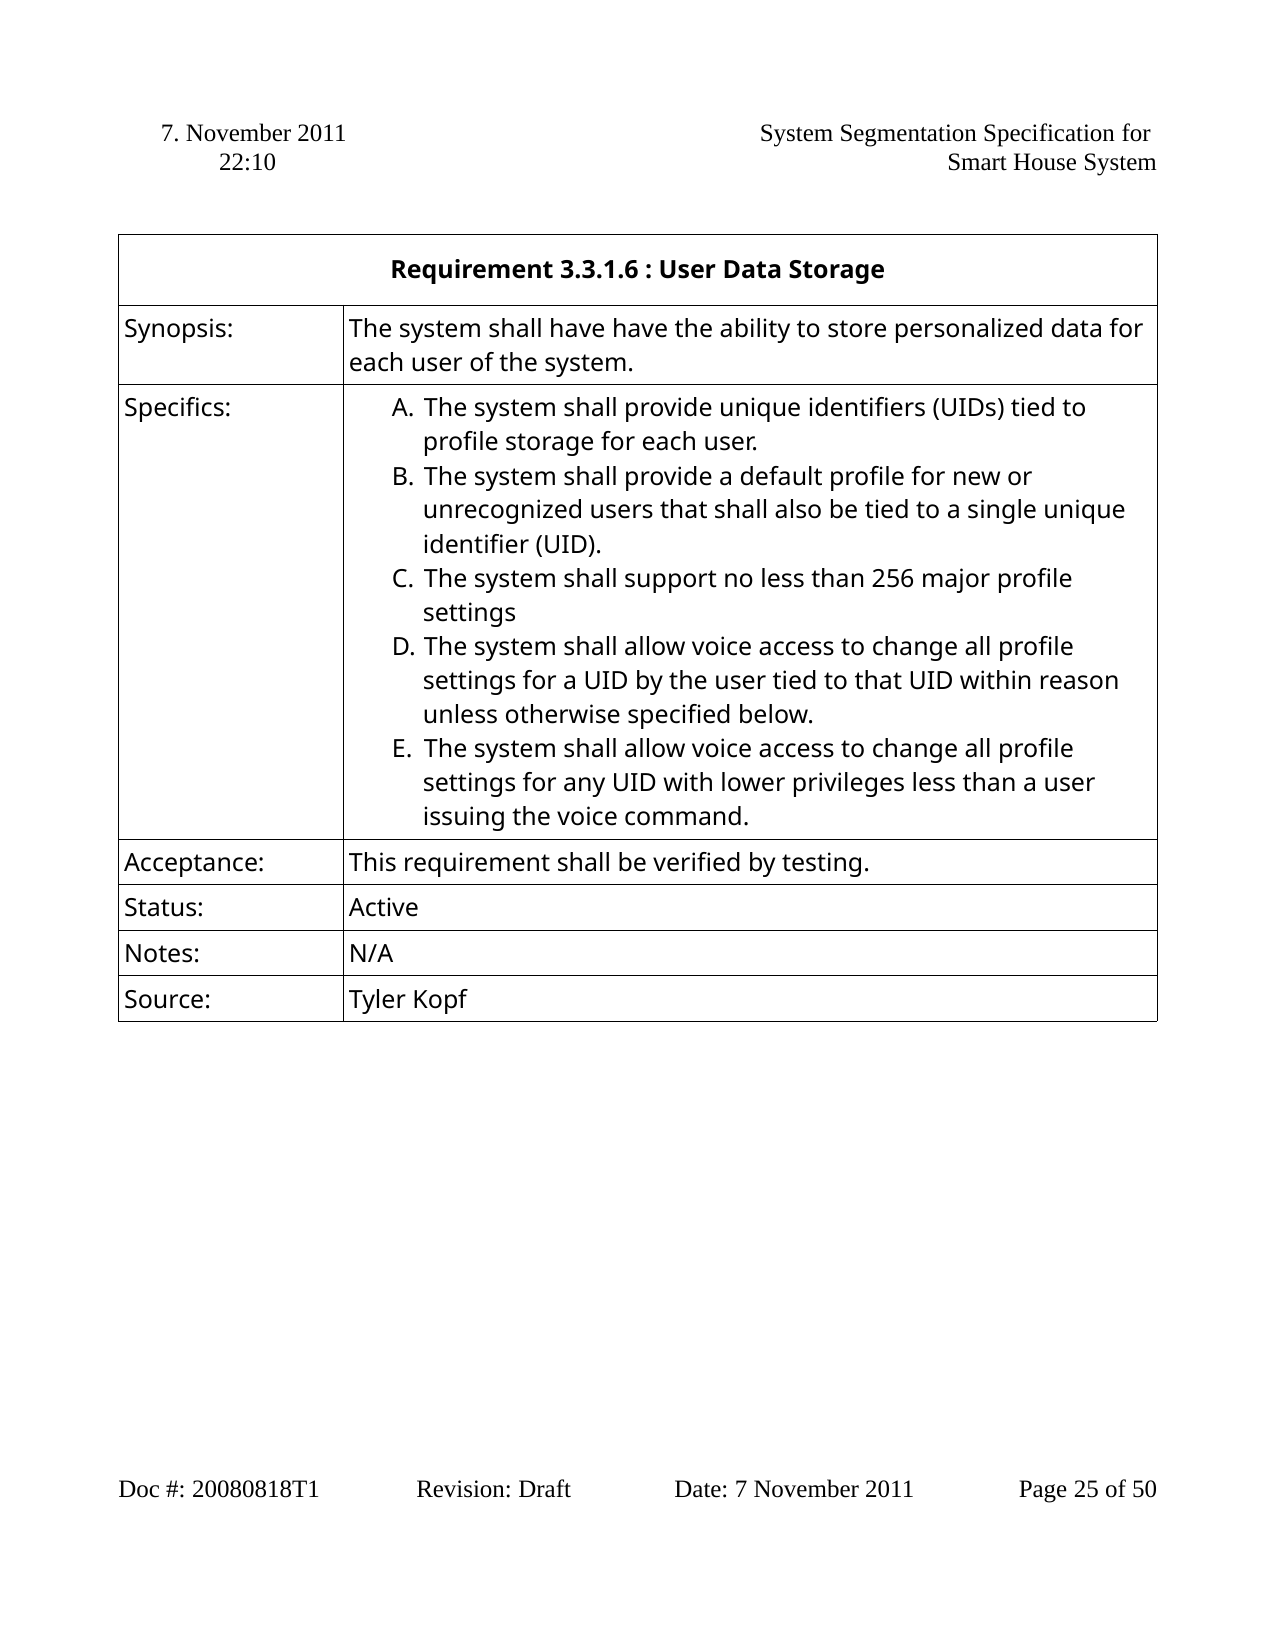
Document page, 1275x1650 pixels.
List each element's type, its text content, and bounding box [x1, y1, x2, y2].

table_cell The system shall have have the ability to store personalized data for each user of the system. [344, 306, 1157, 384]
table_cell N/A [344, 931, 1157, 975]
table_cell Source: [119, 976, 343, 1021]
table_cell The system shall provide unique identifiers (UIDs) tied to profile storage for each user. The system shall provide a default profile for new or unrecognized users that shall also be tied to a single unique identifier (UID). The system shall support no less than 256 major profile settings The system shall allow voice access to change all profile settings for a UID by the user tied to that UID within reason unless otherwise specified below. The system shall allow voice access to change all profile settings for any UID with lower privileges less than a user issuing the voice command. [344, 385, 1157, 838]
table_cell Active [344, 885, 1157, 930]
table_cell Specifics: [119, 385, 343, 838]
table_cell Acceptance: [119, 840, 343, 884]
table_cell This requirement shall be verified by testing. [344, 840, 1157, 884]
table_header Requirement 3.3.1.6 : User Data Storage [119, 235, 1157, 304]
table_cell Synopsis: [119, 306, 343, 384]
table_cell Status: [119, 885, 343, 930]
table_cell Notes: [119, 931, 343, 975]
table_cell Tyler Kopf [344, 976, 1157, 1021]
